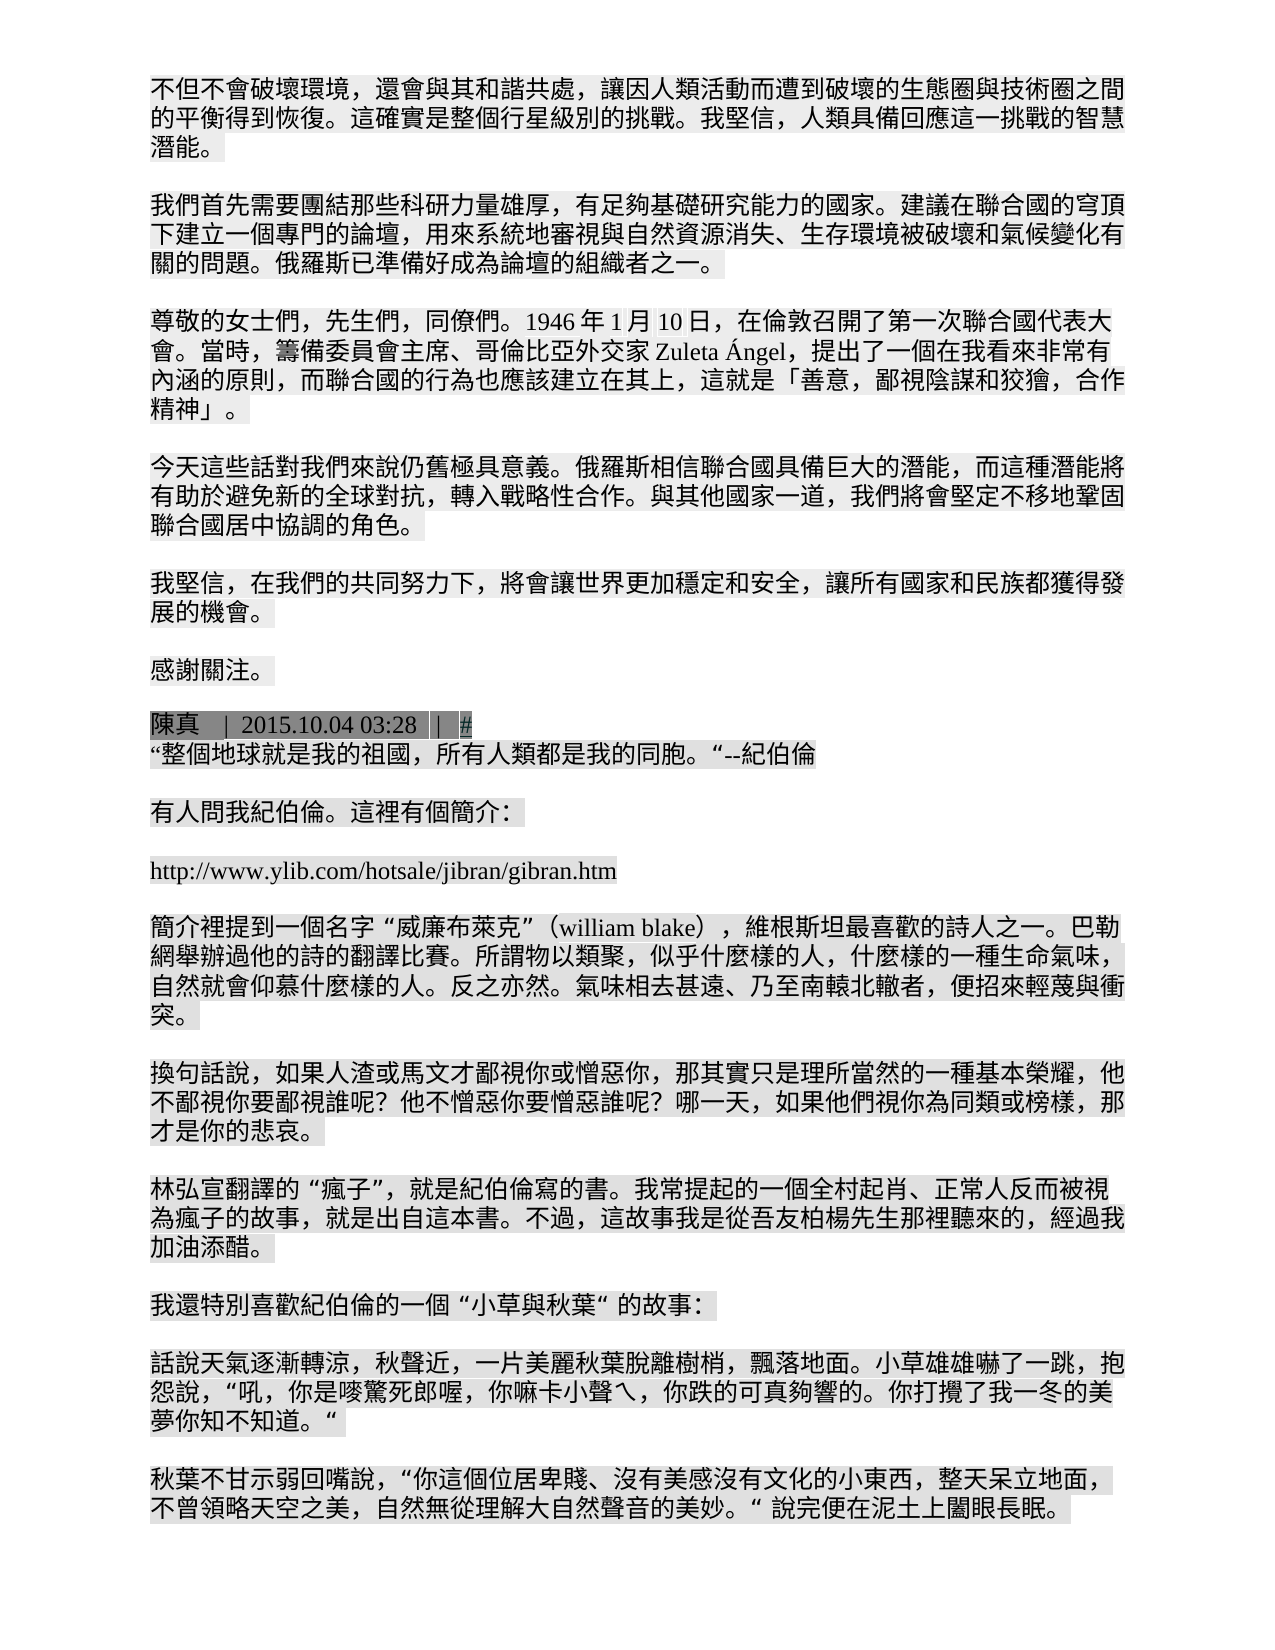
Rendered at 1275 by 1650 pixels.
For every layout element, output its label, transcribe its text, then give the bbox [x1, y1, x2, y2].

text 陳真 | 2015.10.04 03:28 | # [150, 711, 1125, 740]
text “整個地球就是我的祖國，所有人類都是我的同胞。“--紀伯倫 有人問我紀伯倫。這裡有個簡介： http://www.ylib.com/hotsale/jibran/gibran.htm 簡介裡提到一個名字 “威廉布萊克”（william blake），維根斯坦最喜歡的詩人之一。巴勒網舉辦過他的詩的翻譯比賽。所謂物以類聚，似乎什麼樣的人，什麼樣的一種生命氣味，自然就會仰慕什麼樣的人。反之亦然。氣味相去甚遠、乃至南轅北轍者，便招來輕蔑與衝突。 換句話說，如果人渣或馬文才鄙視你或憎惡你，那其實只是理所當然的一種基本榮耀，他不鄙視你要鄙視誰呢？他不憎惡你要憎惡誰呢？哪一天，如果他們視你為同類或榜樣，那才是你的悲哀。 林弘宣翻譯的 “瘋子”，就是紀伯倫寫的書。我常提起的一個全村起肖、正常人反而被視為瘋子的故事，就是出自這本書。不過，這故事我是從吾友柏楊先生那裡聽來的，經過我加油添醋。 我還特別喜歡紀伯倫的一個 “小草與秋葉“ 的故事： 話說天氣逐漸轉涼，秋聲近，一片美麗秋葉脫離樹梢，飄落地面。小草雄雄嚇了一跳，抱怨說，“吼，你是嘜驚死郎喔，你嘛卡小聲ㄟ，你跌的可真夠響的。你打攪了我一冬的美夢你知不知道。“ 秋葉不甘示弱回嘴說，“你這個位居卑賤、沒有美感沒有文化的小東西，整天呆立地面，不曾領略天空之美，自然無從理解大自然聲音的美妙。“ 說完便在泥土上闔眼長眠。 隨著冬去春來，秋葉再度悠悠醒來，前塵已去，化為一株小草。然而，時序依舊不曾停下腳步，深秋旋即又至，小草迷迷糊糊地墮入夢中。 有一天，又一片秋葉由天空飄落。小草受到驚嚇，嘴裡碎碎念說，“吼，你嘛卡差不多咧，跌這麼大聲，倫家本來好好的春夢都讓你給嚇跑了啦。“ 秋葉微笑無語，闔眼長眠。 以上是我憑印象自行瞎掰對白，紀伯倫文筆優美，當然不是我所轉述的這般粗俗。然而，要是能給我一片海，一個安靜的夜，然後再給我一個社會化程度比我低、不會讓我感到害怕的聽眾，也許我可以把這一切故事講得更動人一些。 [150, 740, 1125, 1553]
text 以下分享普京在聯合國大會的演講，雖有少許的私心，但總體講得真好。謝謝觀察者網的翻譯，也不禁感嘆，這樣即時的翻譯工作在台灣是沒有媒體會做的。 ======== 轉載自 http://www.guancha.cn/f-putin/2015_09_30_336092.shtml 普京聯大演講：處在金字塔頂峰的國家產生了幻覺 弗拉基米爾‧普京 尊敬的主席先生！尊敬的秘書長先生！尊敬的各國元首與政府首腦！女士們和先生們！ 聯合國70週年慶典是個很好的機緣，讓我們在回顧歷史的同時也談談我們共同的未來。1945年，那些摧毀了納粹的國家，集合了各自的力量，為戰後世界格局奠定了堅實的基礎。 我想提醒大家，國家交往之間的關鍵性原則，關於建立聯合國的決定是在我國舉行的雅爾塔會議上，由反希特勒聯盟的首腦們做出的。雅爾塔體系久經磨難與考驗，（為了它的建立）付出了幾千萬人的生命，（吸取了）20世紀兩次蔓延整個行星的世界大戰（的教訓）。而且客觀地說，在最近70年各種狂風驟雨般的事件中，它幫助世界避免了大規模的災難。 聯合國沒用了嗎？ 聯合國是一個最具有合法性，代表性和多樣性的組織。是的，近年來對聯合國的批評之聲不絕於耳。說什麼它表現出無效率的特徵，而要取得原則性決定卻受限於各種難以調和的矛盾，這些矛盾首先存在於安理會常任理事國之間。 但是我想提醒大家，在聯合國當中總是存在著分歧，她存在的七十年來一直如此。否決權一直有人在使用：美國使用過，還有英國、法國、中國，以及蘇聯和之後的俄羅斯。對於一個如此多元和多代表性的組織而言，這是非常自然的現象。在聯合國建立之日起就沒有考慮過，這裡會被單一主張所壟斷。而這個組織的本質，就是建立在尋找和形成妥協之上，其力量則來源於綜合考慮不同的意見和觀點。 在聯合國的舞台上討論各種問題、做出決定，以表決通過決議的形式產生，也有不能通過的時候——就像外交官們說的那樣：通過還是未過。無論如何，任何國家如果繞開這個規定，（它的所作所為）就是非法的，而且與聯合國憲章和現代國際法相衝突。 我們知道，在「冷戰」結束後——所有人都知道——世界上出現了唯一的單極霸主。那時，處在金字塔頂峰的國家，產生了幻覺，認為自己既然如此的強大和特別，那麼肯定比所有人都更加明了該怎麼做。由此推理出來，也就不需要考慮聯合國了，因為它不肯自動形成決議，為（這個國家自認的）「正確」事項來背書，而只是找麻煩，就像我國的諺語，「就是一塊絆腳石」。因此這個國家開始傳播些論調：什麼聯合國從建立時形成的模式，已經老朽了，已經完成自己的歷史使命了。 當然，世界是不斷變化的，而聯合國也應該符合這種自然的改變。俄羅斯願意在廣泛協商的基礎上，與所有的夥伴國家共同推動聯合國的發展，但是我們認為，那些動搖聯合國權威和合法性的企圖是極端危險的。這可能導致整個國際關係結構的毀滅。那時，除了叢林法則外，我們就真的什麼規則都沒有了。 在那樣的世界裡，就不會有集體合作而只剩下自私自利；在那樣的世界裡，就只會有越來越多的霸權和越來越少的平等、民主與自由；在那樣的世界裡，真正的獨立國家會被日益增加的、由外部操縱的傀儡國所取代。說起來什麼叫國家主權？之前已經有同僚在這裡談起過，這首先是個關於自由的問題，每個人、每個民族、每個國家選擇自己命運的自由。 尊敬的同僚們，說起來與此同樣重要的，還有所謂的合法政權的問題。（在這個問題上，）不能玩弄和操縱名詞。在國際法裡，國際事務的每個概念都必須明確、清晰，必須有一個固定的理解和固定的定義。各國都是不同的，對此必須給予尊重。沒有任何人必須遵從單一的發展路線，即使這種路線被某些人一次性地定義為永遠正確。 中東為何恐怖分子遍地？ 我們所有人都不應該忘記歷史的經驗。比如說我們都記得蘇聯的歷史。輸出社會變革實驗，試圖從自己的意識形態原則出發來改造這個或是那個國家，經常導致災難性的後果，沒有推動進步，而是造成了退步。但是好像沒有人去學習他人的錯誤經驗，而是不斷的重複錯誤，現在繼續輸出所謂的「民主革命」。 只要看看中東和北非的情況就足夠了，之前的演講人也提到了那裡。當然，這一地區早就積累了大量政治和社會問題，而那裡的人們也確實期盼著改變。但是實際上得到的是什麼呢？本來應該進行的國家制度和生活方式改革，結果被極具侵略性的外部干涉無情地摧毀了。本來想慶祝民主和進步，得到的是暴力、貧窮、社會災難，而人權乃至人命本身更是一毛不值了。 在這裡，我非常想問問造成這種局面的那些人：你們現在到底明不明白你們究竟都幹了些什麼？但是，恐怕這個問題也會在空氣中消失得無影無蹤，因為那些自信的、相信自己的獨特性、自認不會被懲罰的政治家們，並沒有放棄自己的觀點。 現在已經很明顯了，中東和北非的一些國家裡形成的權力真空，導致無政府區域的出現，並立刻被極端分子與恐怖分子所填充。在所謂的「伊斯蘭國」的旗幟下，已經有幾萬人的武裝人員在戰鬥。他們當中有過去伊拉克的軍人，他們在2003年伊拉克被入侵後流落街頭。恐怖分子的兵源地還包括利比亞，而正是對聯合國安理會1973號決議的粗暴破壞，導致該國體制被摧毀。而現在一些被西方國家支持的、所謂的敘利亞理性反對派們，也開始投奔這些極端分子了。 他們首先被武裝，被訓練，然後就被投入所謂的「伊斯蘭國」的行列。而「伊斯蘭國」本身也不是憑空出現的，它最早被哺育出來作為反對世俗政權的武器。在敘利亞和伊拉克建立練兵基地之後，「伊斯蘭國」開始積極地對外擴張，準備在阿拉伯世界中取得控制權，而他們的目標還不侷限於此。現在的局面遠遠比想像的危險。 在這樣的情況下，有人虛偽和不負責任地一面高聲喊叫國際恐怖分子的威脅，與此同時，卻對恐怖分子的資金來源和支持渠道——包括販毒、非法販賣石油與武器——閉眼裝作看不到；或是企圖操縱極端組織，拉攏他們幹私活以達到自己的政治目的，與此同時，卻寄希望於未來總會有對付他們的辦法，說得簡單點，就是消滅的意思。 那些正在這樣做和這樣想的人，我想對你們說：先生們，你們正在與之打交道的那些人都非常殘忍，但他們可不都是愚蠢的或頭腦簡單的，他們一點都不比你們傻，還不知道最後是誰利用了誰來達成自己的目的。而最近這次「理性反對派」把武器交給恐怖分子的事件，就是最好的證明。 我們認為任何與恐怖分子的遊戲，尤其是對他們進行武裝，都不僅僅是短視的，而且和玩火一樣危險。最終會導致全球恐怖威脅成長到極端危險的地步，蔓延到地球上新的地區。更別說在伊斯蘭國的營地中，正在「鍛鍊」著包括歐洲國家在內的多國武裝人員。 非常可惜的是，必須直接指出，尊敬的同僚們，俄羅斯在這裡也不能置身事外。不能允許這些已經品嚐過血腥味的殺人犯，在日後回到自己的故鄉，然後繼續進行自己的骯髒勾當。我們不想要這種結果。也沒有人想要，不是嗎？俄羅斯一直都堅定並持續地反對任何形式的恐怖主義。 我們今天向伊拉克和敘利亞，以及該地區其他與恐怖組織作鬥爭的國家提供軍事技術設備援助。我們認為，拒絕與敘利亞當局和敘利亞政府軍合作是個巨大的錯誤，正是他們在勇敢地與恐怖主義面對面作鬥爭。現在到了認清現實的時候了，除了阿薩德總統的政府軍和敘利亞的庫爾德民兵們，沒有其他人在敘利亞真的和伊斯蘭國以及其他恐怖分子戰鬥。我們知道當地所有的問題、所有的矛盾，但還是要立足於現實出發。 我們需要真正的反恐聯盟 尊敬的同僚們！被迫指出的是，最近這段時間我們這些誠實並且直接的做法被某些人當做藉口利用，為的是指責俄羅斯的野心在擴大。就好像說這些話的人一點野心都沒有似的。但是問題不在於俄羅斯的野心，尊敬的同僚們，而是世界上形成的種種局面已經讓人不能容忍了。 實際上我們提議不要被野心操控，而是要從建立在國際法基礎上的共同價值觀與共同利益出發，團結力量以應對我們面前的新問題，建立真正的、廣泛的國際反恐聯盟。就像當初的反希特勒同盟一樣，它可以把各種不同的力量團結起來，並且準備好堅定地反擊那些如同納粹一樣邪惡和反人類（的組織）。 當然，同盟的核心成員應該是穆斯林國家。因為《伊斯蘭國》不僅僅給他們帶來直接的威脅，也用自己血腥的罪行給偉大的世界性宗教——伊斯蘭教抹黑。武裝分子們的意識形態是對伊斯蘭教義的侮辱，扭曲了其真正的人道價值觀。 現在想對穆斯林的精神領袖們說，你們的個人威望，你們的教導都非常重要。要把那些想去當武裝分子的人拉回來，不能讓他們去做沒頭腦的事情。對於那些已經被騙或是因為種種原因加入恐怖分子行列的人，要幫助他們找到回歸正常生活的道路，放下武器，停止兄弟之間的血肉相殘。 作為安理會的輪值主席，俄羅斯很快會（提議）召開部長級會議，以對中東地區的危險進行綜合性評估。首先要討論，是否可能通過決議，協調各種力量，對抗「伊斯蘭國」和其他恐怖組織。我重複一下，這樣的協調必須建立在聯合國憲章的原則上。 我們寄希望於國際社會，可以制定出讓各方都接受的恢復中東政治穩定和社會經濟秩序的方案。尊敬的朋友們，那時就不需要修建難民營了。那些被迫背井離鄉的人們，最初是塞滿了他們的鄰國，之後又奔往歐洲，數量不是幾十萬人，而是幾百萬人。這實際上是新的悲慘的民族大遷徙，以及對我們，包括歐洲在內所有人的沉重的教育課。 我想強調的是：難民們，毫無疑問需要同情和幫助。但是想根本解決這個問題，只能在那些體制被摧毀的國家將其恢復，對那些還保存了國家機構的國家，幫助它們將其強化或是重建，要對他們提供全面的援助——軍事的、經濟的、物質的，幫助那些陷入困境的國家和經歷磨難但是還留在故土的人們。 當然，任何對主權國家的幫助都可以乃至必須是非強迫性的，而是建議性的，並且只能建立在聯合國憲章的基礎上。所有在這一領域的行為都必須符合國際法，應該得到聯合國的支持，而所有與聯合國憲章矛盾的行為都應被否決。 我認為現在最重要的是幫助利比亞恢復國家組織，支持伊拉克的新政府，對敘利亞的合法政權進行全方位的支持。 北約東擴與烏克蘭危機 尊敬的同僚們，以聯合國為首的國際社會還有一個關鍵性任務，就是保障和平，以及地區和全球的穩定。在我們看來，這應該是形成平等並且未被分割的安全區域，不是只有少數「被選者」獲得安全，而是所有人。是的，這是複雜的、困難的、長期的工作，但是除此之外別無選擇。 但非常可惜的是，冷戰期間形成的陣營思維方式，以及部分同僚擴大自己政治版圖的行為，還是佔據了主導地位。首先，北約擴張這一路線在持續。這就要問問了：既然華約已經不存在，蘇聯也解體了，北約擴張的目的是什麼？與此同時，北約不但繼續存在，還不斷擴張，就像其軍事設施一樣。 然後，在前蘇聯國家面前擺出來一道虛假的選擇題：究竟是和西方站在一邊還是和東方（俄羅斯）站在一邊？這種挑釁性的邏輯肯定遲早會導致嚴重的地緣危機。最後在烏克蘭確實發生了這種情況，利用大多數人民對當時政權的不滿，從外部挑撥發動了武裝政變，終於導致內戰爆發。 我們堅信：停止流血衝突，找到離開死胡同的出口，只能是全面、真正執行今年2月12日簽署的《明斯克協議》。依靠恐嚇與武器的力量不能保障烏克蘭的完整。必須這樣做。需要真正考慮頓巴斯人民的利益和權力，尊重他們的選擇，與他們協商，而這些在《明斯克協議》中都有體現，其中最關鍵的就是國家政治構建部分。這是烏克蘭作為一個文明國度發展的基石，是建設共同安全空間的重要鏈接點，這樣它才能作為經濟合作的重要夥伴，同時與歐洲和歐亞聯盟發展關係（觀察者網註：歐亞聯盟，俄羅斯主導的獨聯體國家經濟同盟。） 經濟自由？經濟自私？ 女士們，先生們，我並非偶然提起共同的經濟合作空間。不久前，人們還覺得，在經濟領域有客觀的市場法則，我們都學會不再使用隔離線，我們都會以透明的、共同制定的規則——包括關貿總協定的原則來行事，開展自由貿易和投資，公開競爭。但是，今天繞開聯合國憲章的單方面制裁卻幾乎成了固定規則，而且不僅僅用來達成政治目的，還包括用來消滅市場上的競爭對手。 這裡要指出另外一個「經濟自私主義」的症狀。一些國家走上了封閉性特殊經濟聯合體的道路，而且相關談判是悄然進行的，瞞著本國的公民、商界與媒體，當然也瞞著其他國家。而那些相關利益會受影響的國家，卻得不到任何通知。最可能是想讓我們面對既成事實：規則改變了，而這種改變卻只對少數的「被選者」有利。所有這些都是繞開關貿總協定在進行的，會帶來貿易體系失衡的風險，導致全球經濟空間的分裂。 這些讓人關注的問題關係到所有國家的利益，所以建議在聯合國、關貿總協定和G20的框架內進行討論。俄羅斯在反對「獨特性政策」的基礎上，建議將各個區域經濟項目和諧化，推動以國際貿易通用透明為原則的「融合之融合」。作為例子，可以舉出俄羅斯推動的「歐亞經濟聯盟」與中國提出的「一帶一路」計畫相融合的辦法。同時我們也看到歐亞經濟聯盟與歐盟的合作前景。 女士們，先生們，在所有關係到整個人類未來的問題和挑戰中，也包括全球氣候變化。我們對12月將在巴黎召開的聯合國氣候大會取得成果寄予希望。在這方面，俄羅斯的貢獻將是，截至2030年，把溫室氣體排放量減少到1990年代的70-75%。 但是，我們也建議用更加開闊的眼光看待這一問題。通過對有害氣體排放制定配額，以及採取其他的戰術性措施，我們會在某個期限內降低這一問題的尖銳性，但毫無疑問的是，無法徹底地解決它。我們需要本質性的新辦法。這裡談的是全新的仿生態技術，這種技術不但不會破壞環境，還會與其和諧共處，讓因人類活動而遭到破壞的生態圈與技術圈之間的平衡得到恢復。這確實是整個行星級別的挑戰。我堅信，人類具備回應這一挑戰的智慧潛能。 我們首先需要團結那些科研力量雄厚，有足夠基礎研究能力的國家。建議在聯合國的穹頂下建立一個專門的論壇，用來系統地審視與自然資源消失、生存環境被破壞和氣候變化有關的問題。俄羅斯已準備好成為論壇的組織者之一。 尊敬的女士們，先生們，同僚們。1946年1月10日，在倫敦召開了第一次聯合國代表大會。當時，籌備委員會主席、哥倫比亞外交家Zuleta Ángel，提出了一個在我看來非常有內涵的原則，而聯合國的行為也應該建立在其上，這就是「善意，鄙視陰謀和狡獪，合作精神」。 今天這些話對我們來說仍舊極具意義。俄羅斯相信聯合國具備巨大的潛能，而這種潛能將有助於避免新的全球對抗，轉入戰略性合作。與其他國家一道，我們將會堅定不移地鞏固聯合國居中協調的角色。 我堅信，在我們的共同努力下，將會讓世界更加穩定和安全，讓所有國家和民族都獲得發展的機會。 感謝關注。 [150, 75, 1125, 686]
